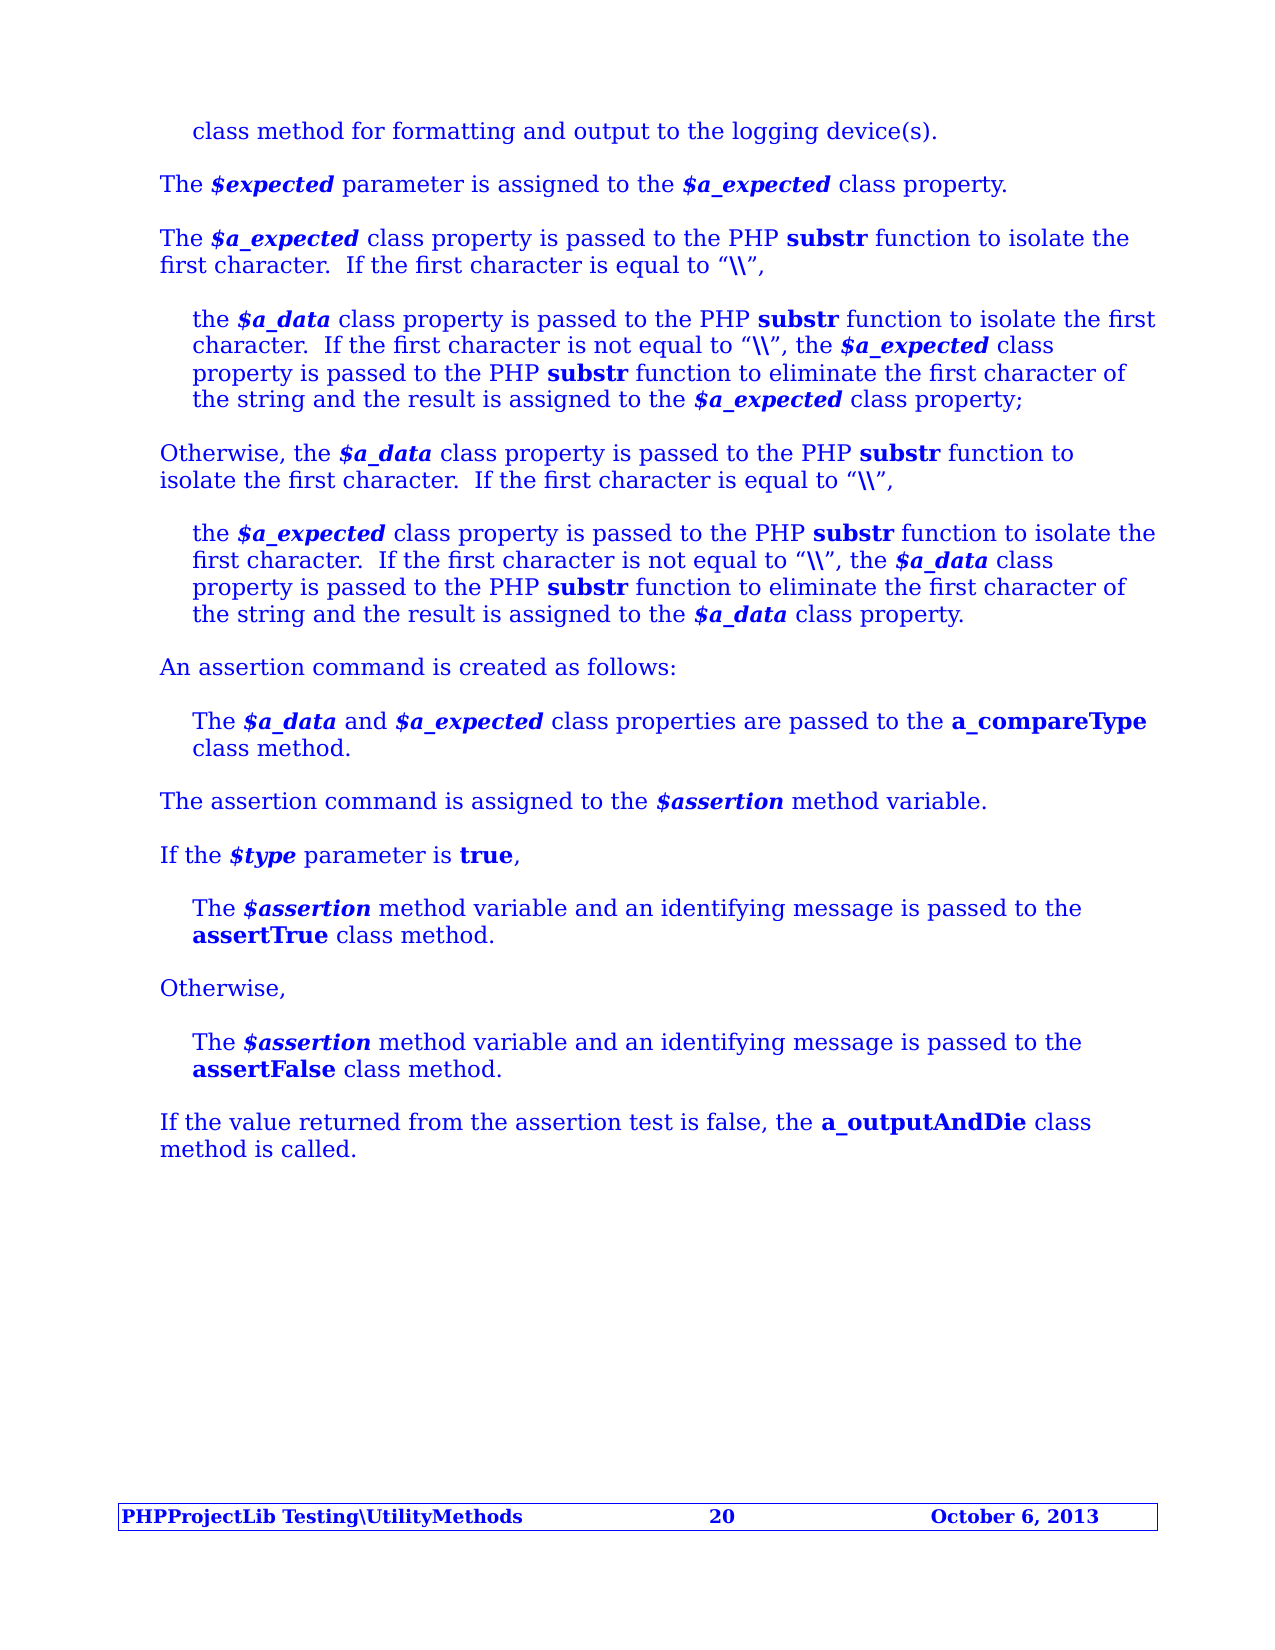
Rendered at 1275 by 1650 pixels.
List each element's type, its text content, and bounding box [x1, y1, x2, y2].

text The $expected parameter is assigned to the $a_expected class property. [159, 171, 1157, 198]
text Otherwise, the $a_data class property is passed to the PHP substr function to isolate the first character. If the first character is equal to “\\”, [159, 440, 1157, 494]
text the $a_data class property is passed to the PHP substr function to isolate the first character. If the first character is not equal to “\\”, the $a_expected class property is passed to the PHP substr function to eliminate the first character of the string and the result is assigned to the $a_expected class property; [192, 305, 1157, 413]
text The assertion command is assigned to the $assertion method variable. [159, 788, 1157, 815]
text If the $type parameter is true, [159, 842, 1157, 868]
text The $assertion method variable and an identifying message is passed to the assertFalse class method. [192, 1029, 1157, 1082]
text the $a_expected class property is passed to the PHP substr function to isolate the first character. If the first character is not equal to “\\”, the $a_data class property is passed to the PHP substr function to eliminate the first character of the string and the result is assigned to the $a_data class property. [192, 520, 1157, 628]
text An assertion command is created as follows: [159, 654, 1157, 681]
text The $a_expected class property is passed to the PHP substr function to isolate the first character. If the first character is equal to “\\”, [159, 225, 1157, 279]
text If the value returned from the assertion test is false, the a_outputAndDie class method is called. [159, 1109, 1157, 1163]
text The $a_data and $a_expected class properties are passed to the a_compareType class method. [192, 708, 1157, 762]
text The $assertion method variable and an identifying message is passed to the assertTrue class method. [192, 895, 1157, 949]
text Otherwise, [159, 976, 1157, 1002]
text class method for formatting and output to the logging device(s). [192, 118, 1157, 145]
